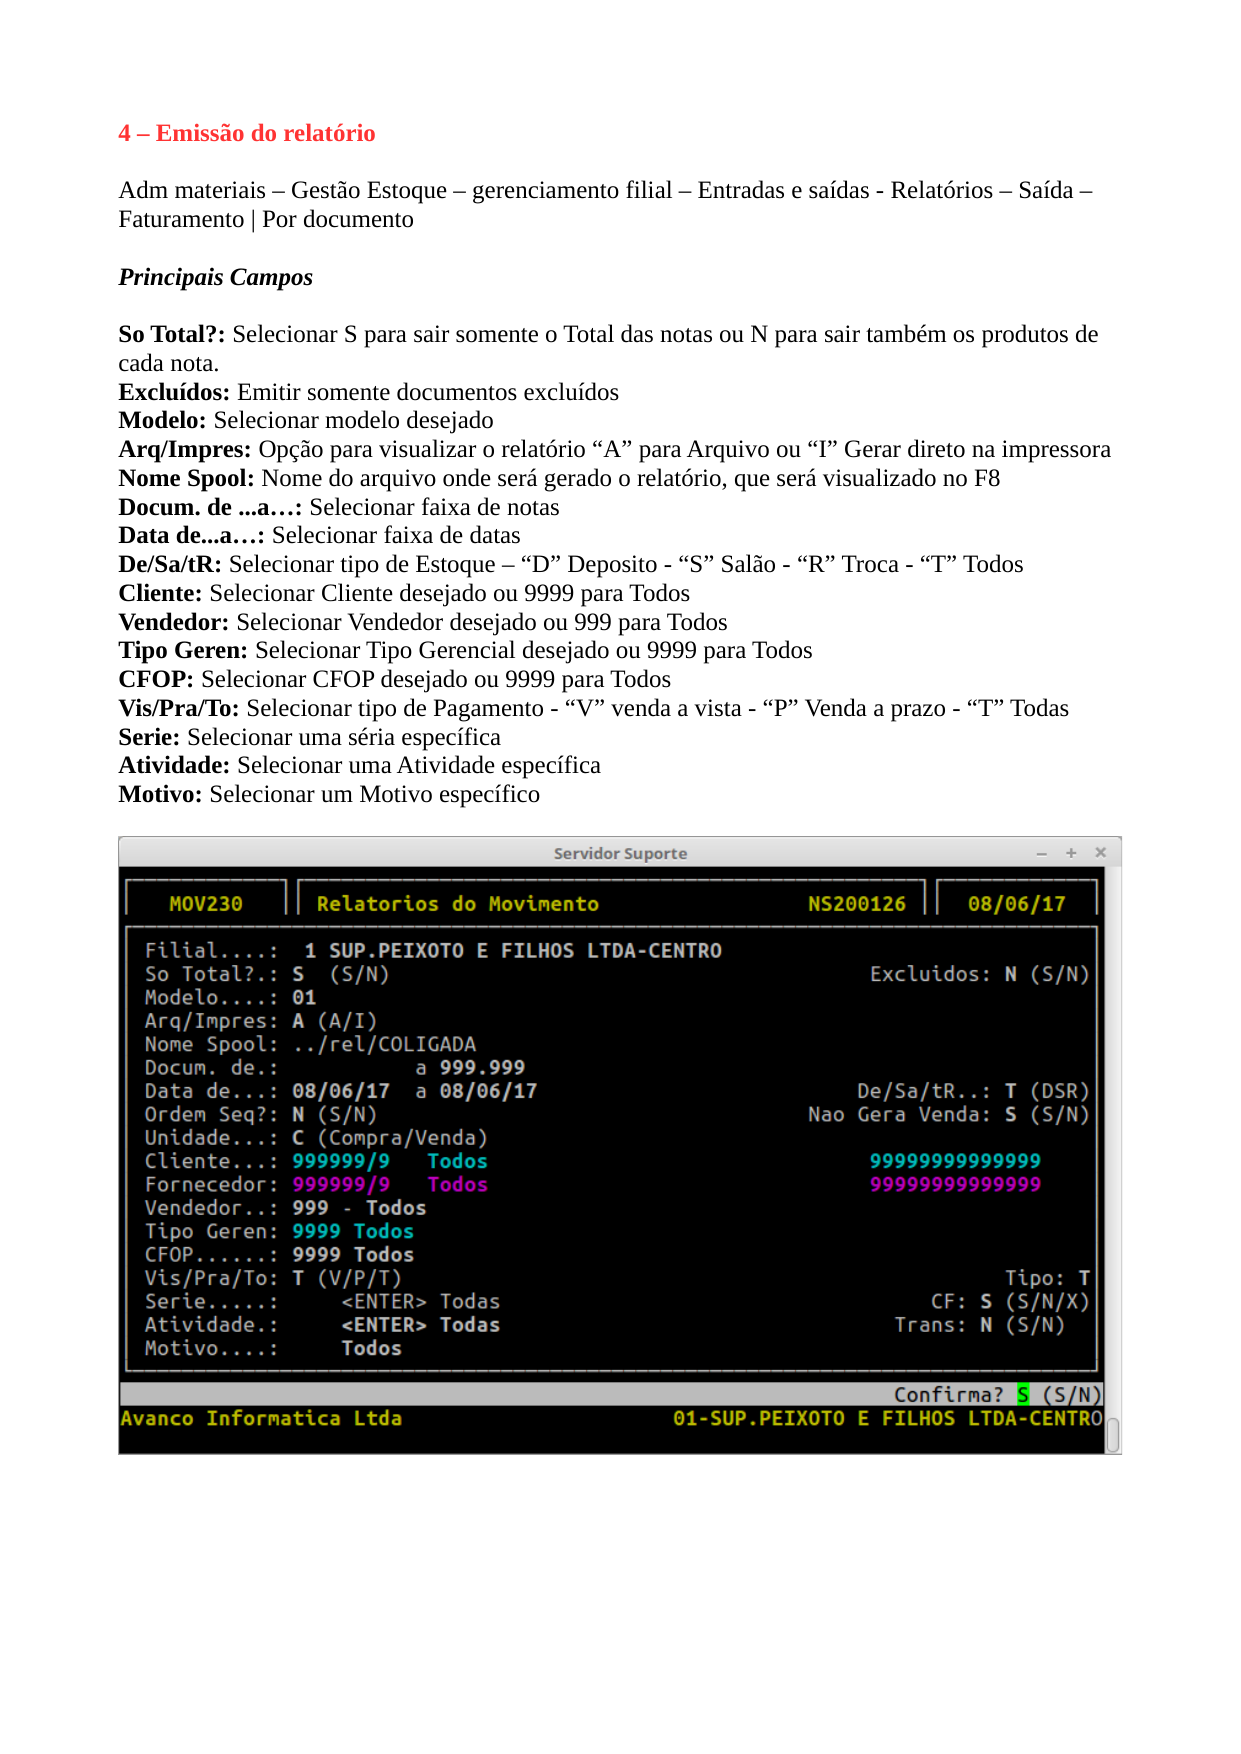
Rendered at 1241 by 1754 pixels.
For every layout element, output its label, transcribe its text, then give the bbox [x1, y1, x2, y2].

text Modelo: Selecionar modelo desejado [118, 406, 1122, 434]
text Tipo Geren: Selecionar Tipo Gerencial desejado ou 9999 para Todos [118, 636, 1122, 664]
text So Total?: Selecionar S para sair somente o Total das notas ou N para sair também os produtos de cada nota. [118, 319, 1122, 377]
text Excluídos: Emitir somente documentos excluídos [118, 377, 1122, 406]
text De/Sa/tR: Selecionar tipo de Estoque – “D” Deposito - “S” Salão - “R” Troca - “T” Todos [118, 549, 1122, 578]
text Data de...a…: Selecionar faixa de datas [118, 521, 1122, 549]
text Adm materiais – Gestão Estoque – gerenciamento filial – Entradas e saídas - Relatórios – Saída – Faturamento | Por documento [118, 176, 1122, 233]
text CFOP: Selecionar CFOP desejado ou 9999 para Todos [118, 664, 1122, 693]
text Atividade: Selecionar uma Atividade específica [118, 751, 1122, 779]
text Serie: Selecionar uma séria específica [118, 722, 1122, 751]
text Vis/Pra/To: Selecionar tipo de Pagamento - “V” venda a vista - “P” Venda a prazo - “T” Todas [118, 693, 1122, 722]
text Motivo: Selecionar um Motivo específico [118, 779, 1122, 808]
text Vendedor: Selecionar Vendedor desejado ou 999 para Todos [118, 607, 1122, 636]
text Principais Campos [118, 262, 1122, 291]
text 4 – Emissão do relatório [118, 118, 1122, 147]
text Arq/Impres: Opção para visualizar o relatório “A” para Arquivo ou “I” Gerar direto na impressora [118, 434, 1122, 463]
text Nome Spool: Nome do arquivo onde será gerado o relatório, que será visualizado no F8 [118, 463, 1122, 492]
picture [118, 836, 1123, 1455]
text Docum. de ...a…: Selecionar faixa de notas [118, 492, 1122, 521]
text Cliente: Selecionar Cliente desejado ou 9999 para Todos [118, 578, 1122, 607]
